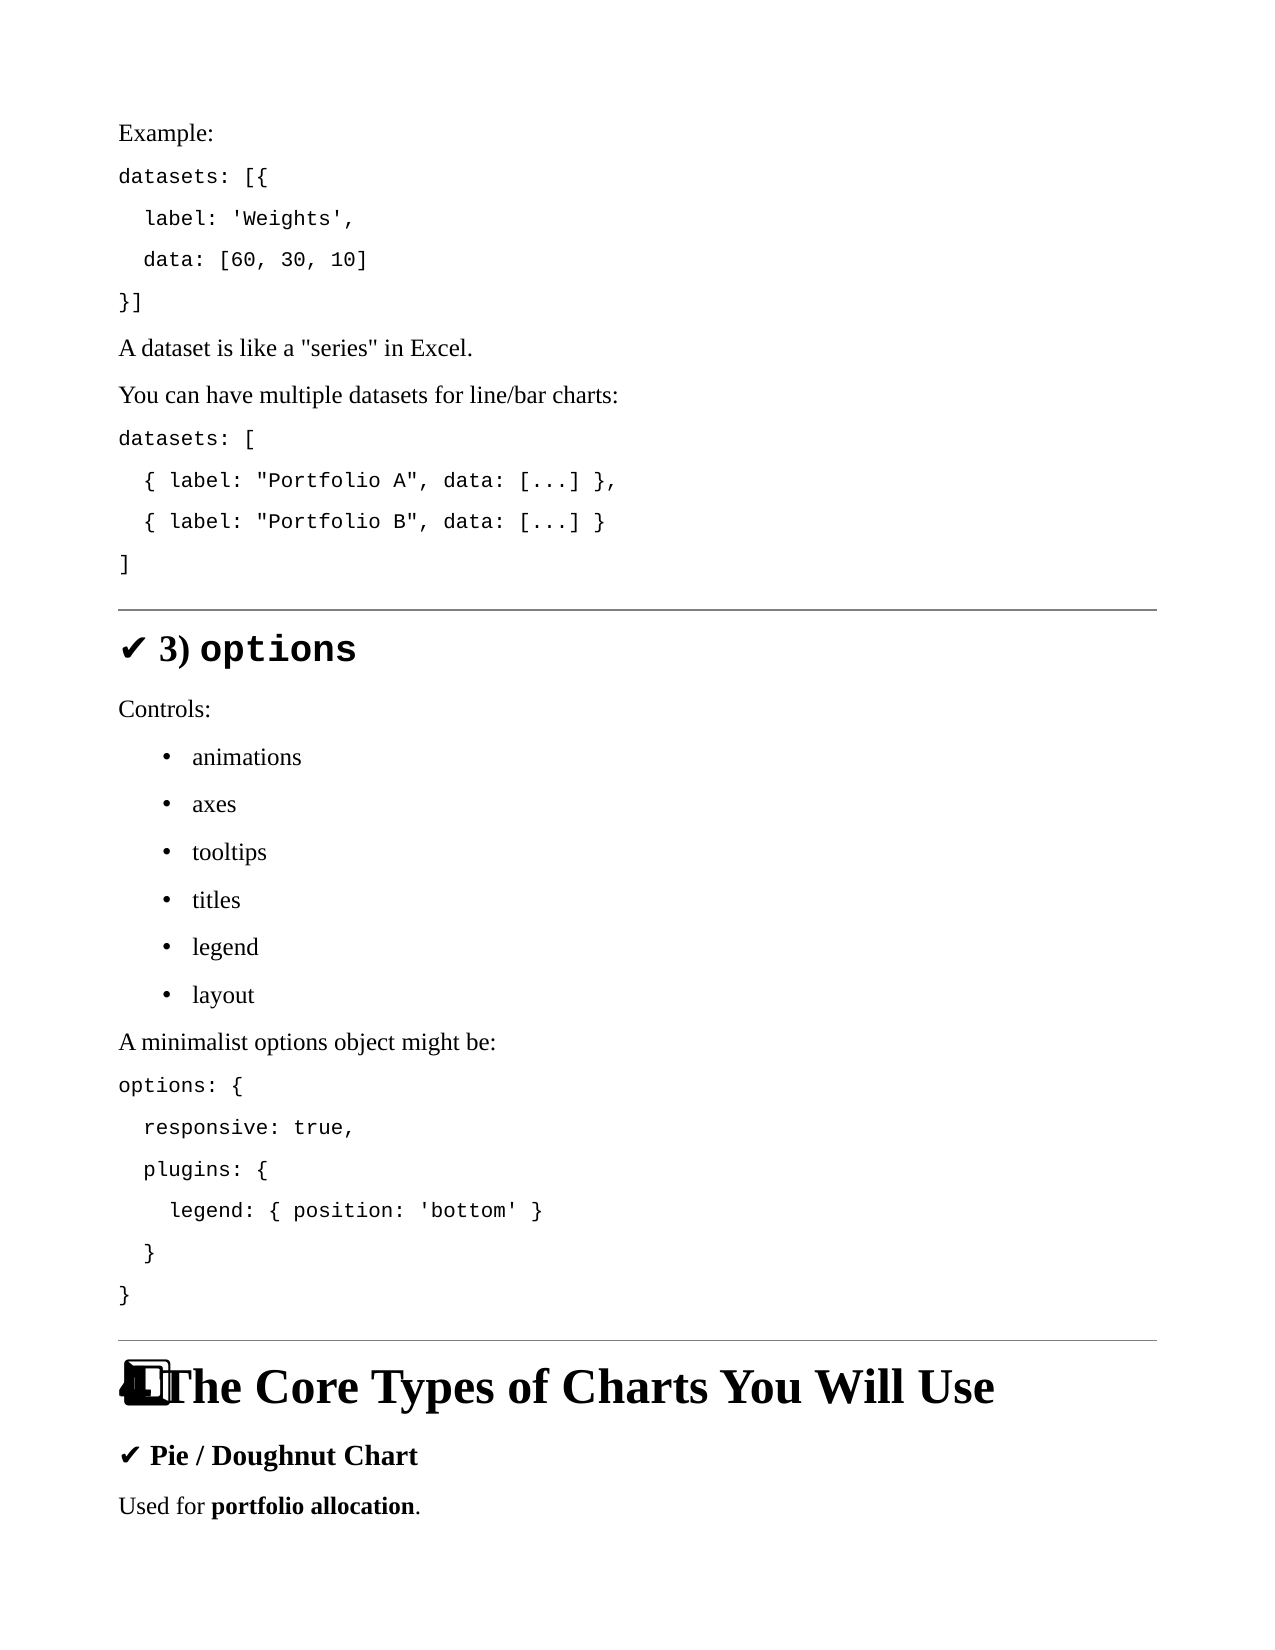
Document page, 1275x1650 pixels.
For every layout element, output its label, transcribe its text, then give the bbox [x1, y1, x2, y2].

text label: 'Weights', [118, 207, 1157, 231]
text ] [118, 553, 1157, 577]
text Used for portfolio allocation. [118, 1491, 1157, 1520]
text Example: [118, 118, 1157, 147]
text data: [60, 30, 10] [118, 249, 1157, 273]
text plugins: { [118, 1159, 1157, 1182]
text }] [118, 291, 1157, 315]
text options: { [118, 1075, 1157, 1099]
text } [118, 1242, 1157, 1266]
text } [118, 1284, 1157, 1308]
subtitle 4️⃣ The Core Types of Charts You Will Use [118, 1357, 1157, 1415]
text datasets: [ [118, 428, 1157, 452]
list axes [162, 789, 1157, 818]
list titles [162, 885, 1157, 913]
text { label: "Portfolio B", data: [...] } [118, 512, 1157, 535]
list tooltips [162, 837, 1157, 866]
list animations [162, 742, 1157, 771]
text responsive: true, [118, 1117, 1157, 1141]
list layout [162, 980, 1157, 1009]
text legend: { position: 'bottom' } [118, 1200, 1157, 1224]
text A dataset is like a "series" in Excel. [118, 333, 1157, 362]
list legend [162, 932, 1157, 961]
subtitle ✔ 3) options [118, 627, 1157, 673]
text Controls: [118, 694, 1157, 723]
text datasets: [{ [118, 166, 1157, 189]
text A minimalist options object might be: [118, 1027, 1157, 1056]
text { label: "Portfolio A", data: [...] }, [118, 470, 1157, 493]
subtitle ✔ Pie / Doughnut Chart [118, 1438, 1157, 1471]
text You can have multiple datasets for line/bar charts: [118, 380, 1157, 409]
